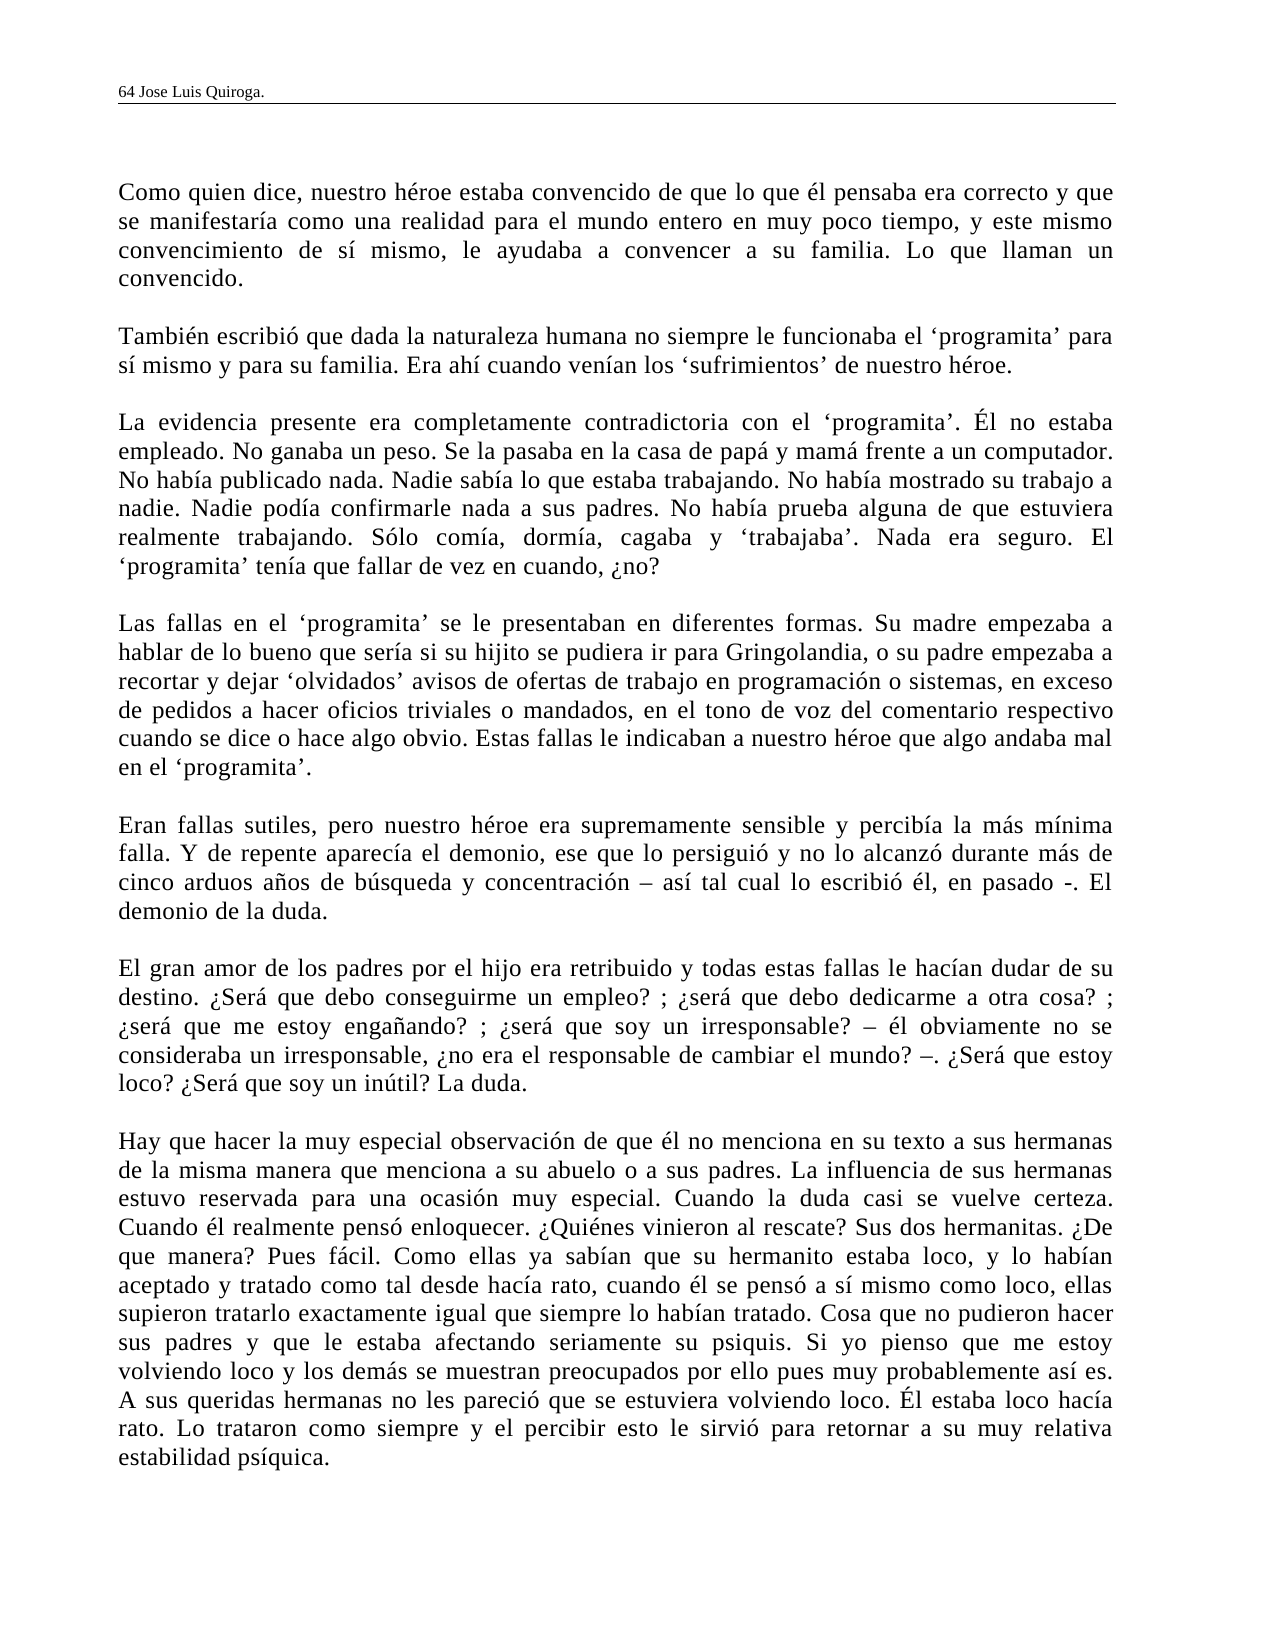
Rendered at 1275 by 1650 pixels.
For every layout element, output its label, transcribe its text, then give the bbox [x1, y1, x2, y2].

text Como quien dice, nuestro héroe estaba convencido de que lo que él pensaba era correcto y que se manifestaría como una realidad para el mundo entero en muy poco tiempo, y este mismo convencimiento de sí mismo, le ayudaba a convencer a su familia. Lo que llaman un convencido. [118, 177, 1116, 292]
text El gran amor de los padres por el hijo era retribuido y todas estas fallas le hacían dudar de su destino. ¿Será que debo conseguirme un empleo? ; ¿será que debo dedicarme a otra cosa? ; ¿será que me estoy engañando? ; ¿será que soy un irresponsable? – él obviamente no se consideraba un irresponsable, ¿no era el responsable de cambiar el mundo? –. ¿Será que estoy loco? ¿Será que soy un inútil? La duda. [118, 953, 1116, 1097]
text La evidencia presente era completamente contradictoria con el ‘programita’. Él no estaba empleado. No ganaba un peso. Se la pasaba en la casa de papá y mamá frente a un computador. No había publicado nada. Nadie sabía lo que estaba trabajando. No había mostrado su trabajo a nadie. Nadie podía confirmarle nada a sus padres. No había prueba alguna de que estuviera realmente trabajando. Sólo comía, dormía, cagaba y ‘trabajaba’. Nada era seguro. El ‘programita’ tenía que fallar de vez en cuando, ¿no? [118, 407, 1116, 580]
text Hay que hacer la muy especial observación de que él no menciona en su texto a sus hermanas de la misma manera que menciona a su abuelo o a sus padres. La influencia de sus hermanas estuvo reservada para una ocasión muy especial. Cuando la duda casi se vuelve certeza. Cuando él realmente pensó enloquecer. ¿Quiénes vinieron al rescate? Sus dos hermanitas. ¿De que manera? Pues fácil. Como ellas ya sabían que su hermanito estaba loco, y lo habían aceptado y tratado como tal desde hacía rato, cuando él se pensó a sí mismo como loco, ellas supieron tratarlo exactamente igual que siempre lo habían tratado. Cosa que no pudieron hacer sus padres y que le estaba afectando seriamente su psiquis. Si yo pienso que me estoy volviendo loco y los demás se muestran preocupados por ello pues muy probablemente así es. A sus queridas hermanas no les pareció que se estuviera volviendo loco. Él estaba loco hacía rato. Lo trataron como siempre y el percibir esto le sirvió para retornar a su muy relativa estabilidad psíquica. [118, 1126, 1116, 1471]
text También escribió que dada la naturaleza humana no siempre le funcionaba el ‘programita’ para sí mismo y para su familia. Era ahí cuando venían los ‘sufrimientos’ de nuestro héroe. [118, 321, 1116, 378]
text Las fallas en el ‘programita’ se le presentaban en diferentes formas. Su madre empezaba a hablar de lo bueno que sería si su hijito se pudiera ir para Gringolandia, o su padre empezaba a recortar y dejar ‘olvidados’ avisos de ofertas de trabajo en programación o sistemas, en exceso de pedidos a hacer oficios triviales o mandados, en el tono de voz del comentario respectivo cuando se dice o hace algo obvio. Estas fallas le indicaban a nuestro héroe que algo andaba mal en el ‘programita’. [118, 608, 1116, 781]
text Eran fallas sutiles, pero nuestro héroe era supremamente sensible y percibía la más mínima falla. Y de repente aparecía el demonio, ese que lo persiguió y no lo alcanzó durante más de cinco arduos años de búsqueda y concentración – así tal cual lo escribió él, en pasado -. El demonio de la duda. [118, 810, 1116, 925]
